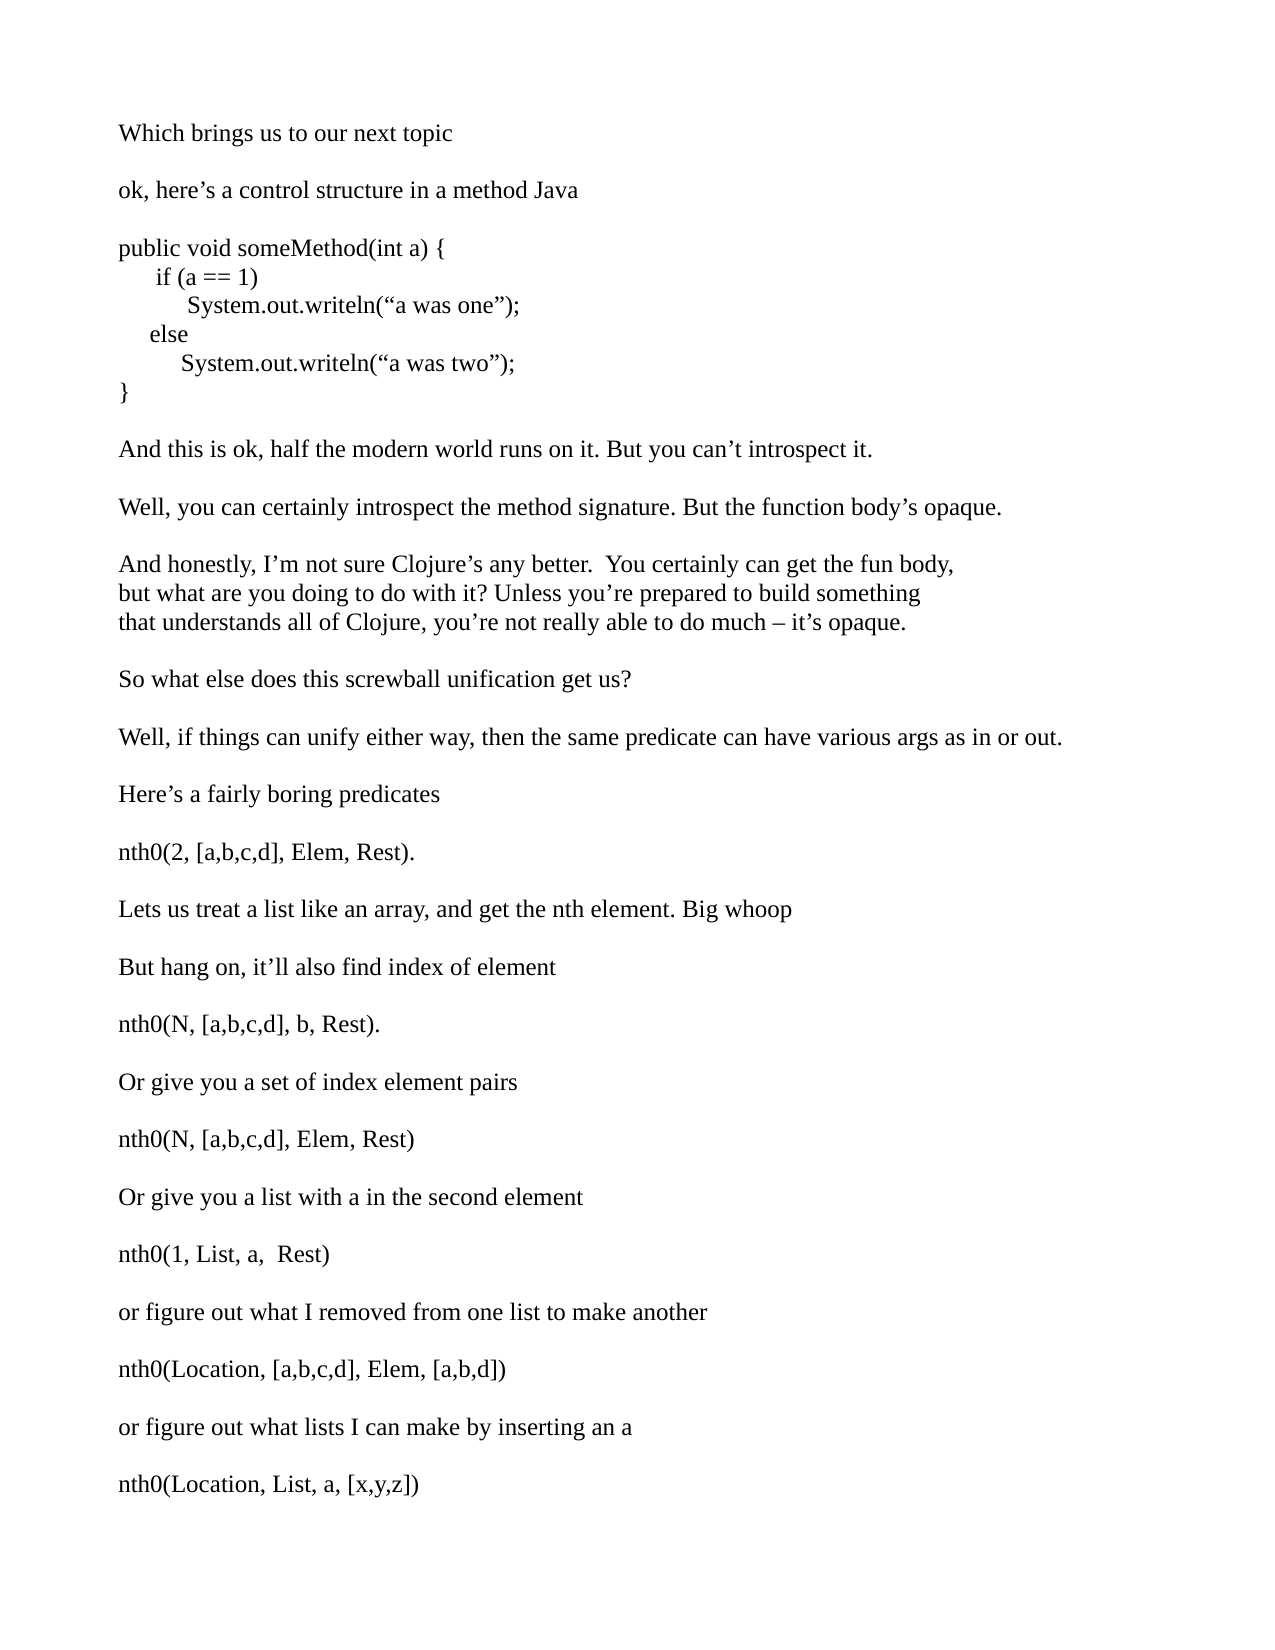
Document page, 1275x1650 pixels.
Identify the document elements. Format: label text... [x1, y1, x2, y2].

text nth0(Location, List, a, [x,y,z]) [118, 1469, 1098, 1498]
text And honestly, I’m not sure Clojure’s any better. You certainly can get the fun body, [118, 549, 1098, 578]
text public void someMethod(int a) { [118, 233, 1098, 262]
text System.out.writeln(“a was one”); [118, 291, 1098, 319]
text Which brings us to our next topic [118, 118, 1098, 147]
text } [118, 377, 1098, 406]
text nth0(Location, [a,b,c,d], Elem, [a,b,d]) [118, 1354, 1098, 1383]
text else [118, 319, 1098, 348]
text or figure out what I removed from one list to make another [118, 1297, 1098, 1326]
text So what else does this screwball unification get us? [118, 664, 1098, 693]
text that understands all of Clojure, you’re not really able to do much – it’s opaque. [118, 607, 1098, 636]
text Or give you a set of index element pairs [118, 1067, 1098, 1096]
text System.out.writeln(“a was two”); [118, 348, 1098, 377]
text nth0(2, [a,b,c,d], Elem, Rest). [118, 837, 1098, 866]
text Or give you a list with a in the second element [118, 1182, 1098, 1211]
text ok, here’s a control structure in a method Java [118, 176, 1098, 204]
text But hang on, it’ll also find index of element [118, 952, 1098, 981]
text Here’s a fairly boring predicates [118, 779, 1098, 808]
text Well, if things can unify either way, then the same predicate can have various args as in or out. [118, 722, 1098, 751]
text Well, you can certainly introspect the method signature. But the function body’s opaque. [118, 492, 1098, 521]
text nth0(N, [a,b,c,d], Elem, Rest) [118, 1124, 1098, 1153]
text or figure out what lists I can make by inserting an a [118, 1412, 1098, 1441]
text if (a == 1) [118, 262, 1098, 291]
text but what are you doing to do with it? Unless you’re prepared to build something [118, 578, 1098, 607]
text Lets us treat a list like an array, and get the nth element. Big whoop [118, 894, 1098, 923]
text nth0(N, [a,b,c,d], b, Rest). [118, 1009, 1098, 1038]
text nth0(1, List, a, Rest) [118, 1239, 1098, 1268]
text And this is ok, half the modern world runs on it. But you can’t introspect it. [118, 434, 1098, 463]
